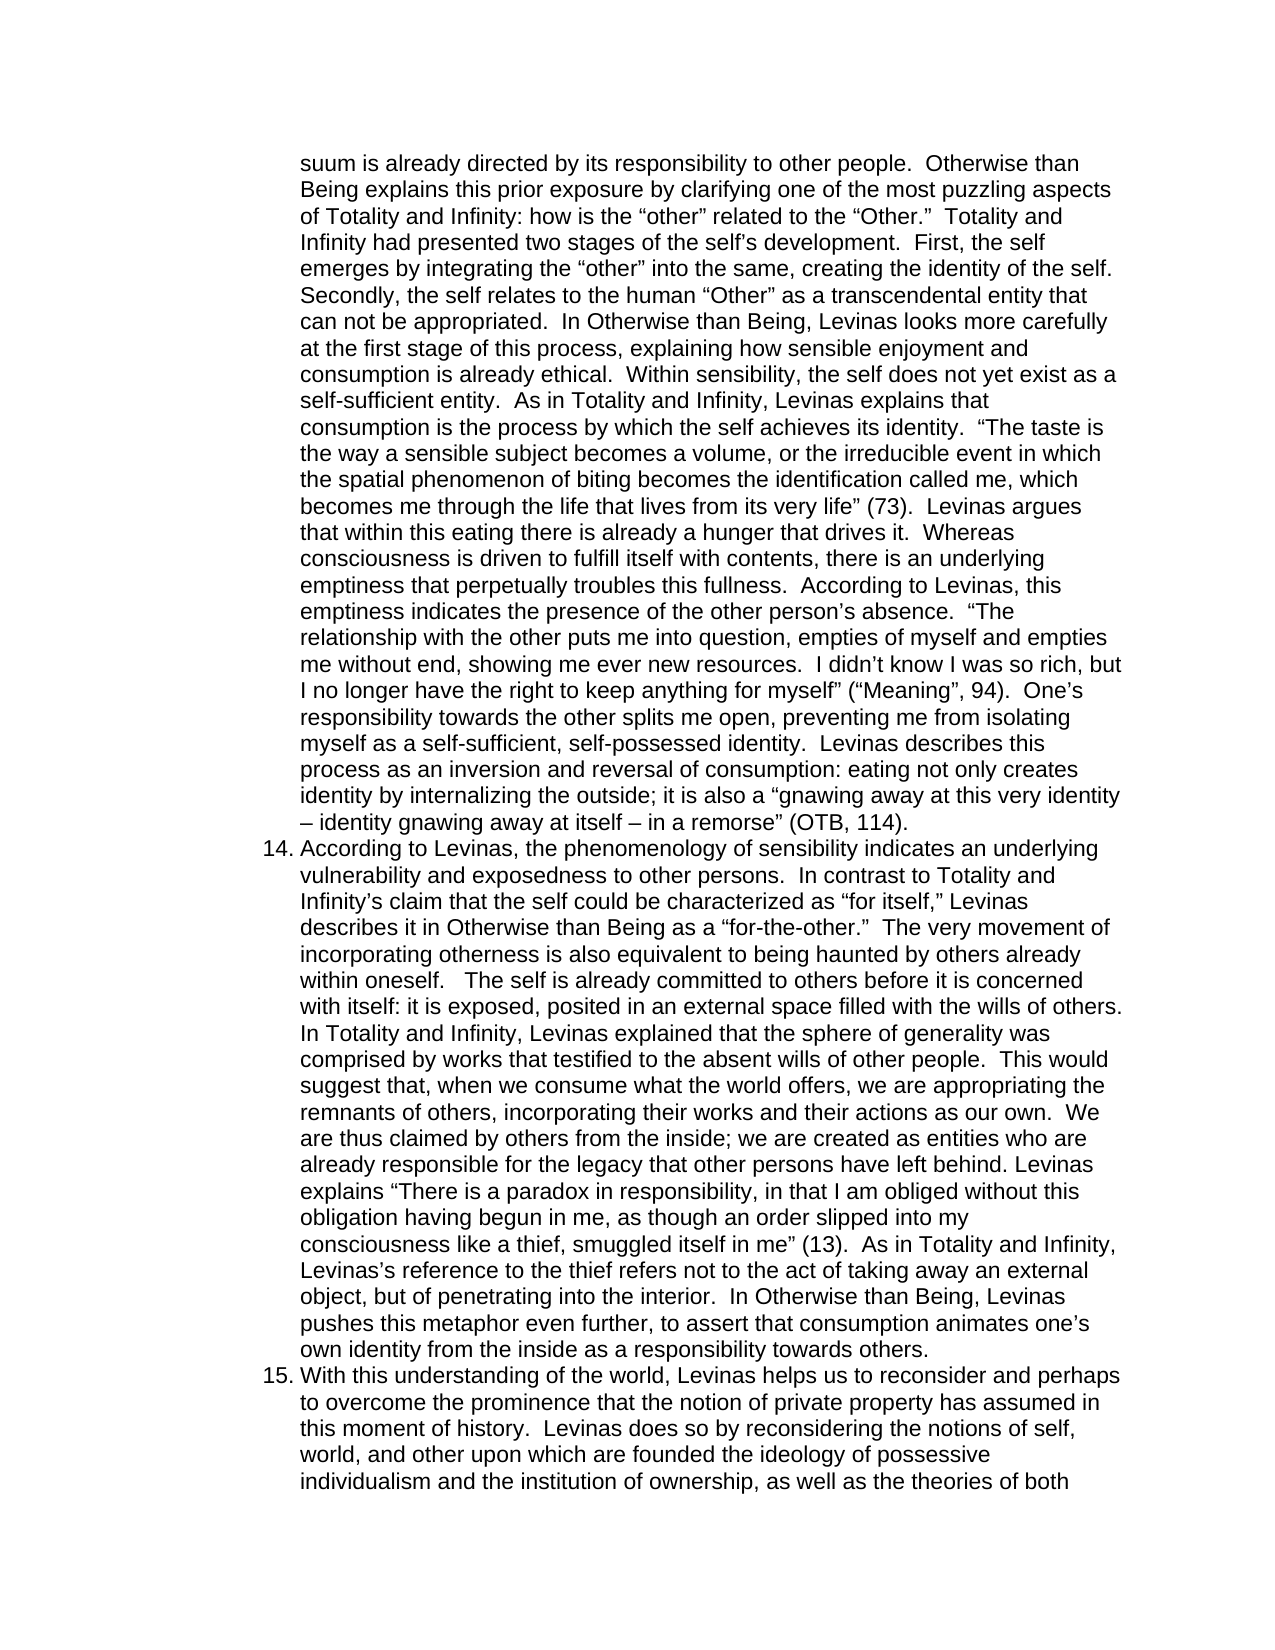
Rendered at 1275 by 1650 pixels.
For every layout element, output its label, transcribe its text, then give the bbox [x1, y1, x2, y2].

list With this understanding of the world, Levinas helps us to reconsider and perhaps to overcome the prominence that the notion of private property has assumed in this moment of history. Levinas does so by reconsidering the notions of self, world, and other upon which are founded the ideology of possessive individualism and the institution of ownership, as well as the theories of both [262, 1362, 1125, 1494]
list suum is already directed by its responsibility to other people. Otherwise than Being explains this prior exposure by clarifying one of the most puzzling aspects of Totality and Infinity: how is the “other” related to the “Other.” Totality and Infinity had presented two stages of the self’s development. First, the self emerges by integrating the “other” into the same, creating the identity of the self. Secondly, the self relates to the human “Other” as a transcendental entity that can not be appropriated. In Otherwise than Being, Levinas looks more carefully at the first stage of this process, explaining how sensible enjoyment and consumption is already ethical. Within sensibility, the self does not yet exist as a self-sufficient entity. As in Totality and Infinity, Levinas explains that consumption is the process by which the self achieves its identity. “The taste is the way a sensible subject becomes a volume, or the irreducible event in which the spatial phenomenon of biting becomes the identification called me, which becomes me through the life that lives from its very life” (73). Levinas argues that within this eating there is already a hunger that drives it. Whereas consciousness is driven to fulfill itself with contents, there is an underlying emptiness that perpetually troubles this fullness. According to Levinas, this emptiness indicates the presence of the other person’s absence. “The relationship with the other puts me into question, empties of myself and empties me without end, showing me ever new resources. I didn’t know I was so rich, but I no longer have the right to keep anything for myself” (“Meaning”, 94). One’s responsibility towards the other splits me open, preventing me from isolating myself as a self-sufficient, self-possessed identity. Levinas describes this process as an inversion and reversal of consumption: eating not only creates identity by internalizing the outside; it is also a “gnawing away at this very identity – identity gnawing away at itself – in a remorse” (OTB, 114). [262, 150, 1125, 835]
list According to Levinas, the phenomenology of sensibility indicates an underlying vulnerability and exposedness to other persons. In contrast to Totality and Infinity’s claim that the self could be characterized as “for itself,” Levinas describes it in Otherwise than Being as a “for-the-other.” The very movement of incorporating otherness is also equivalent to being haunted by others already within oneself. The self is already committed to others before it is concerned with itself: it is exposed, posited in an external space filled with the wills of others. In Totality and Infinity, Levinas explained that the sphere of generality was comprised by works that testified to the absent wills of other people. This would suggest that, when we consume what the world offers, we are appropriating the remnants of others, incorporating their works and their actions as our own. We are thus claimed by others from the inside; we are created as entities who are already responsible for the legacy that other persons have left behind. Levinas explains “There is a paradox in responsibility, in that I am obliged without this obligation having begun in me, as though an order slipped into my consciousness like a thief, smuggled itself in me” (13). As in Totality and Infinity, Levinas’s reference to the thief refers not to the act of taking away an external object, but of penetrating into the interior. In Otherwise than Being, Levinas pushes this metaphor even further, to assert that consumption animates one’s own identity from the inside as a responsibility towards others. [262, 835, 1125, 1362]
